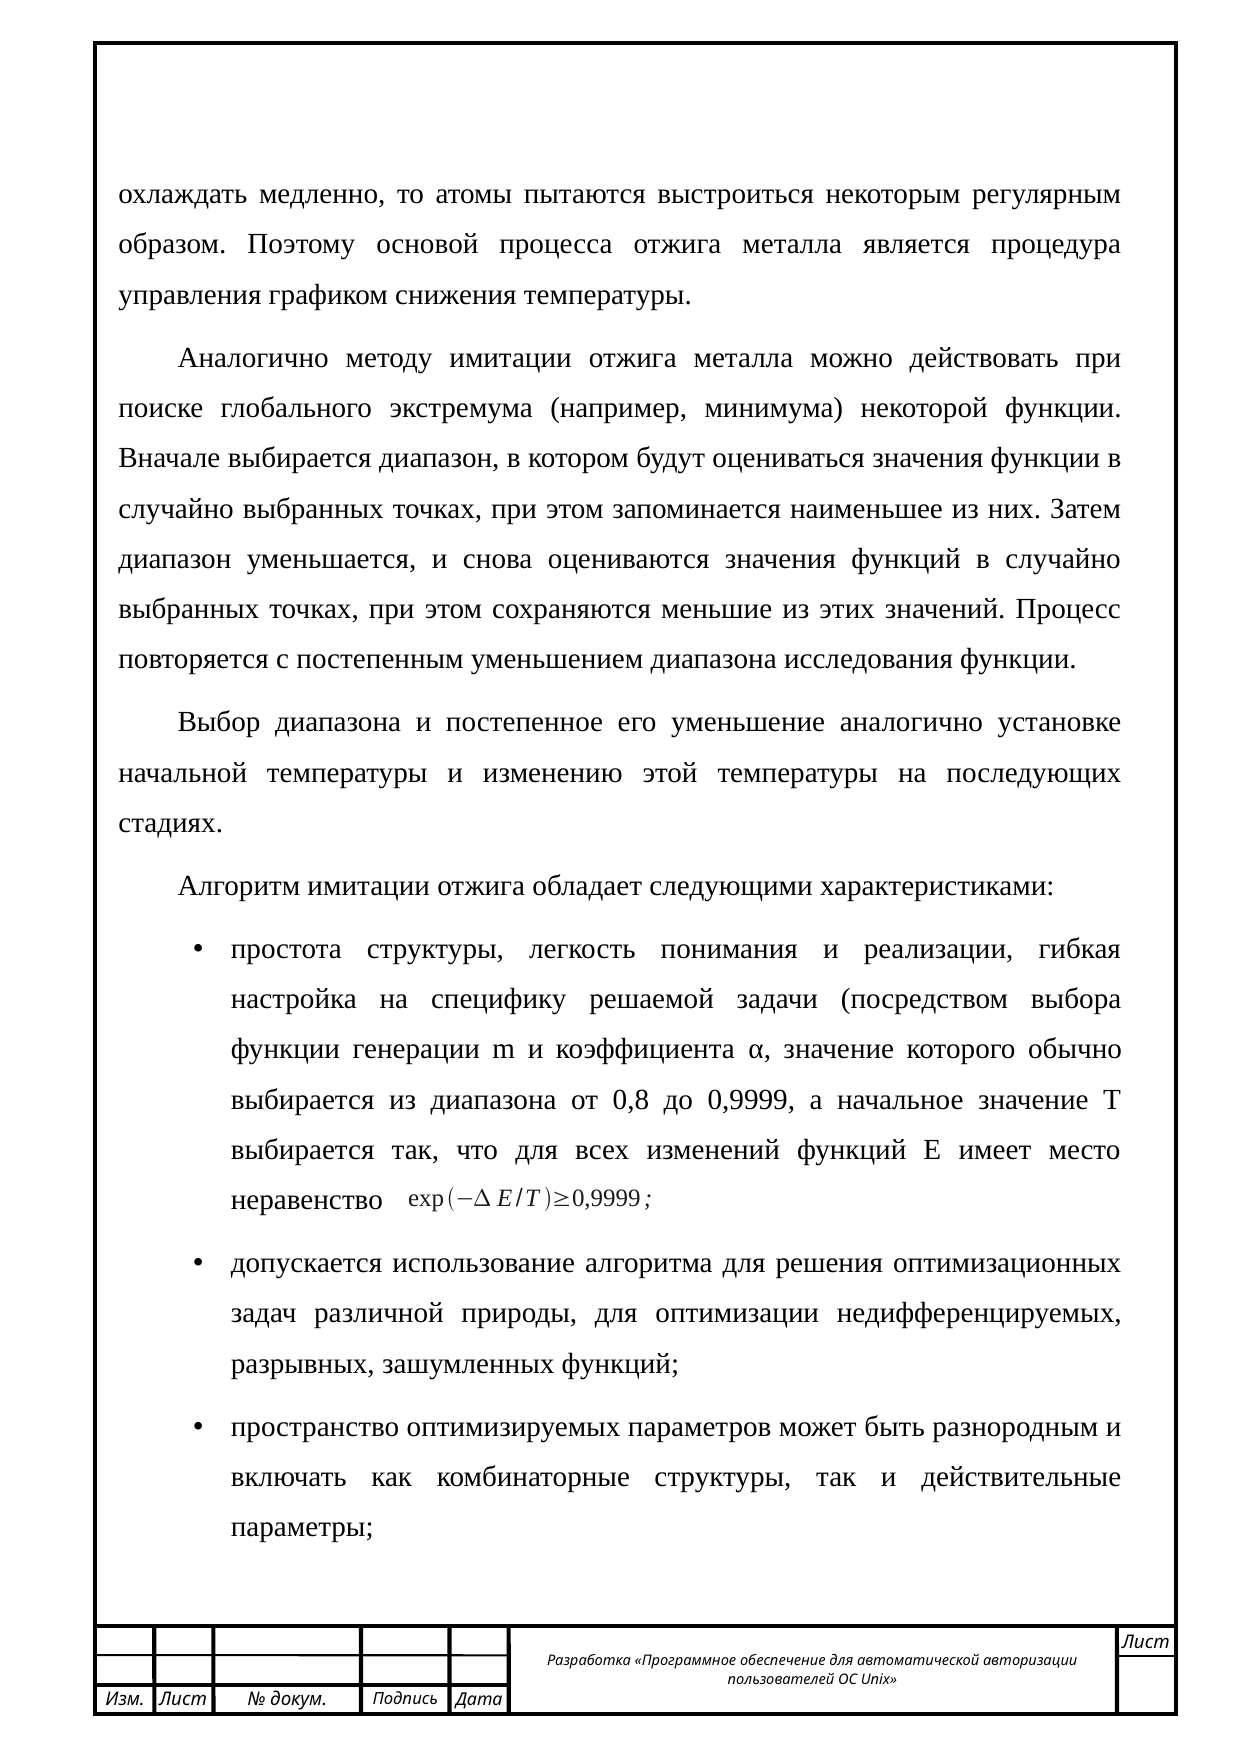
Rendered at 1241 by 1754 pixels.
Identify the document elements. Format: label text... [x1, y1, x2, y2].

list допускается использование алгоритма для решения оптимизационных задач различной природы, для оптимизации недифференцируемых, разрывных, зашумленных функций; [193, 1245, 1122, 1379]
text Аналогично методу имитации отжига металла можно действовать при поиске глобального экстремума (например, минимума) некоторой функции. Вначале выбирается диапазон, в котором будут оцениваться значения функции в случайно выбранных точках, при этом запоминается наименьшее из них. Затем диапазон уменьшается, и снова оцениваются значения функций в случайно выбранных точках, при этом сохраняются меньшие из этих значений. Процесс повторяется с постепенным уменьшением диапазона исследования функции. [118, 340, 1122, 675]
list простота структуры, легкость понимания и реализации, гибкая настройка на специфику решаемой задачи (посредством выбора функции генерации m и коэффициента α, значение которого обычно выбирается из диапазона от 0,8 до 0,9999, а начальное значение T выбирается так, что для всех изменений функций E имеет место неравенство [193, 931, 1122, 1216]
text охлаждать медленно, то атомы пытаются выстроиться некоторым регулярным образом. Поэтому основой процесса отжига металла является процедура управления графиком снижения температуры. [118, 176, 1122, 311]
text Алгоритм имитации отжига обладает следующими характеристиками: [118, 868, 1122, 901]
list пространство оптимизируемых параметров может быть разнородным и включать как комбинаторные структуры, так и действительные параметры; [193, 1409, 1122, 1543]
text Выбор диапазона и постепенное его уменьшение аналогично установке начальной температуры и изменению этой температуры на последующих стадиях. [118, 704, 1122, 839]
